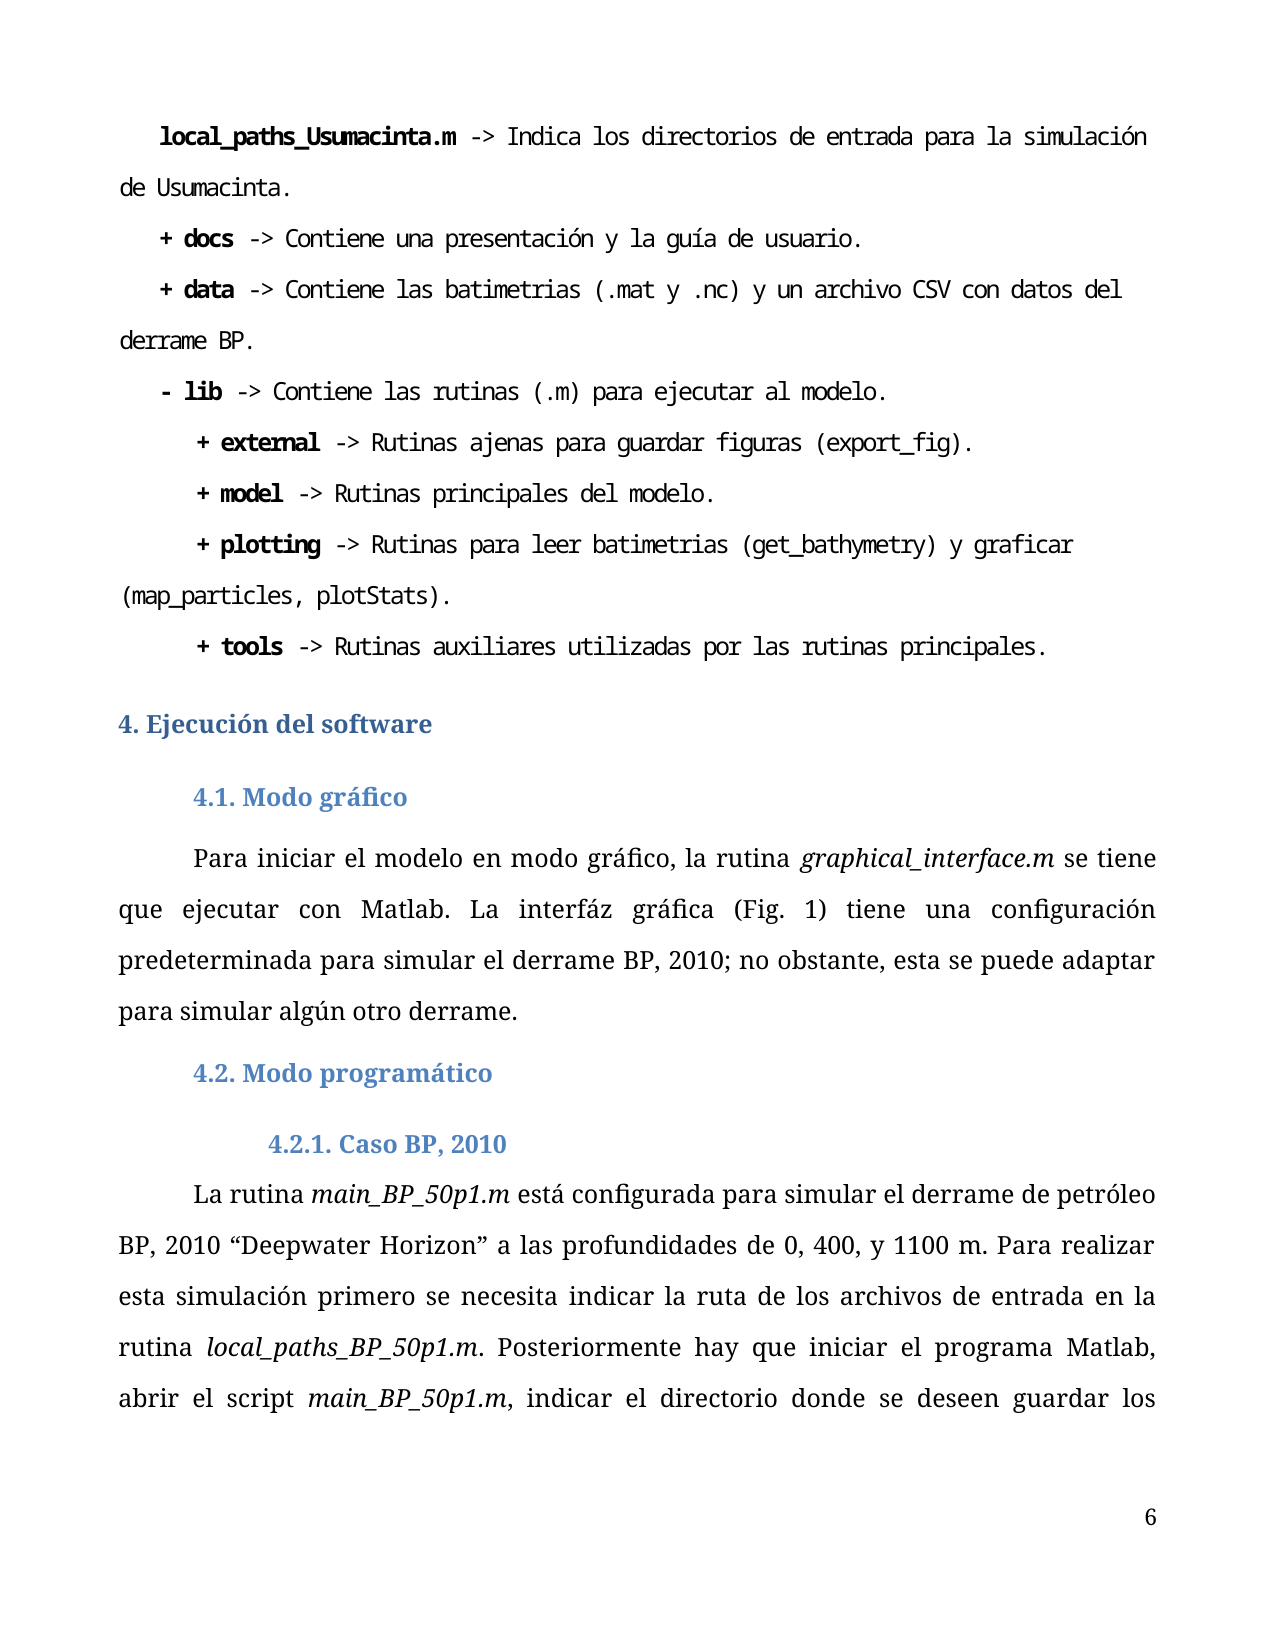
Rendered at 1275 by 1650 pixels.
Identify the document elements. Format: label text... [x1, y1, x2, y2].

text - lib -> Contiene las rutinas (.m) para ejecutar al modelo. [119, 373, 1157, 407]
text + model -> Rutinas principales del modelo. [119, 475, 1157, 509]
text La rutina main_BP_50p1.m está configurada para simular el derrame de petróleo BP, 2010 “Deepwater Horizon” a las profundidades de 0, 400, y 1100 m. Para realizar esta simulación primero se necesita indicar la ruta de los archivos de entrada en la rutina local_paths_BP_50p1.m. Posteriormente hay que iniciar el programa Matlab, abrir el script main_BP_50p1.m, indicar el directorio donde se deseen guardar los [118, 1177, 1157, 1415]
text + docs -> Contiene una presentación y la guía de usuario. [119, 220, 1157, 254]
text + data -> Contiene las batimetrias (.mat y .nc) y un archivo CSV con datos del derrame BP. [119, 271, 1157, 356]
subtitle 4.1. Modo gráfico [118, 779, 1157, 813]
text + plotting -> Rutinas para leer batimetrias (get_bathymetry) y graficar (map_particles, plotStats). [119, 526, 1157, 612]
text local_paths_Usumacinta.m -> Indica los directorios de entrada para la simulación de Usumacinta. [119, 118, 1157, 203]
text Para iniciar el modelo en modo gráfico, la rutina graphical_interface.m se tiene que ejecutar con Matlab. La interfáz gráfica (Fig. 1) tiene una configuración predeterminada para simular el derrame BP, 2010; no obstante, esta se puede adaptar para simular algún otro derrame. [118, 841, 1157, 1028]
subtitle 4.2.1. Caso BP, 2010 [118, 1127, 1157, 1161]
text + external -> Rutinas ajenas para guardar figuras (export_fig). [119, 424, 1157, 458]
subtitle 4.2. Modo programático [118, 1055, 1157, 1089]
subtitle 4. Ejecución del software [118, 707, 1157, 741]
text + tools -> Rutinas auxiliares utilizadas por las rutinas principales. [119, 628, 1157, 663]
